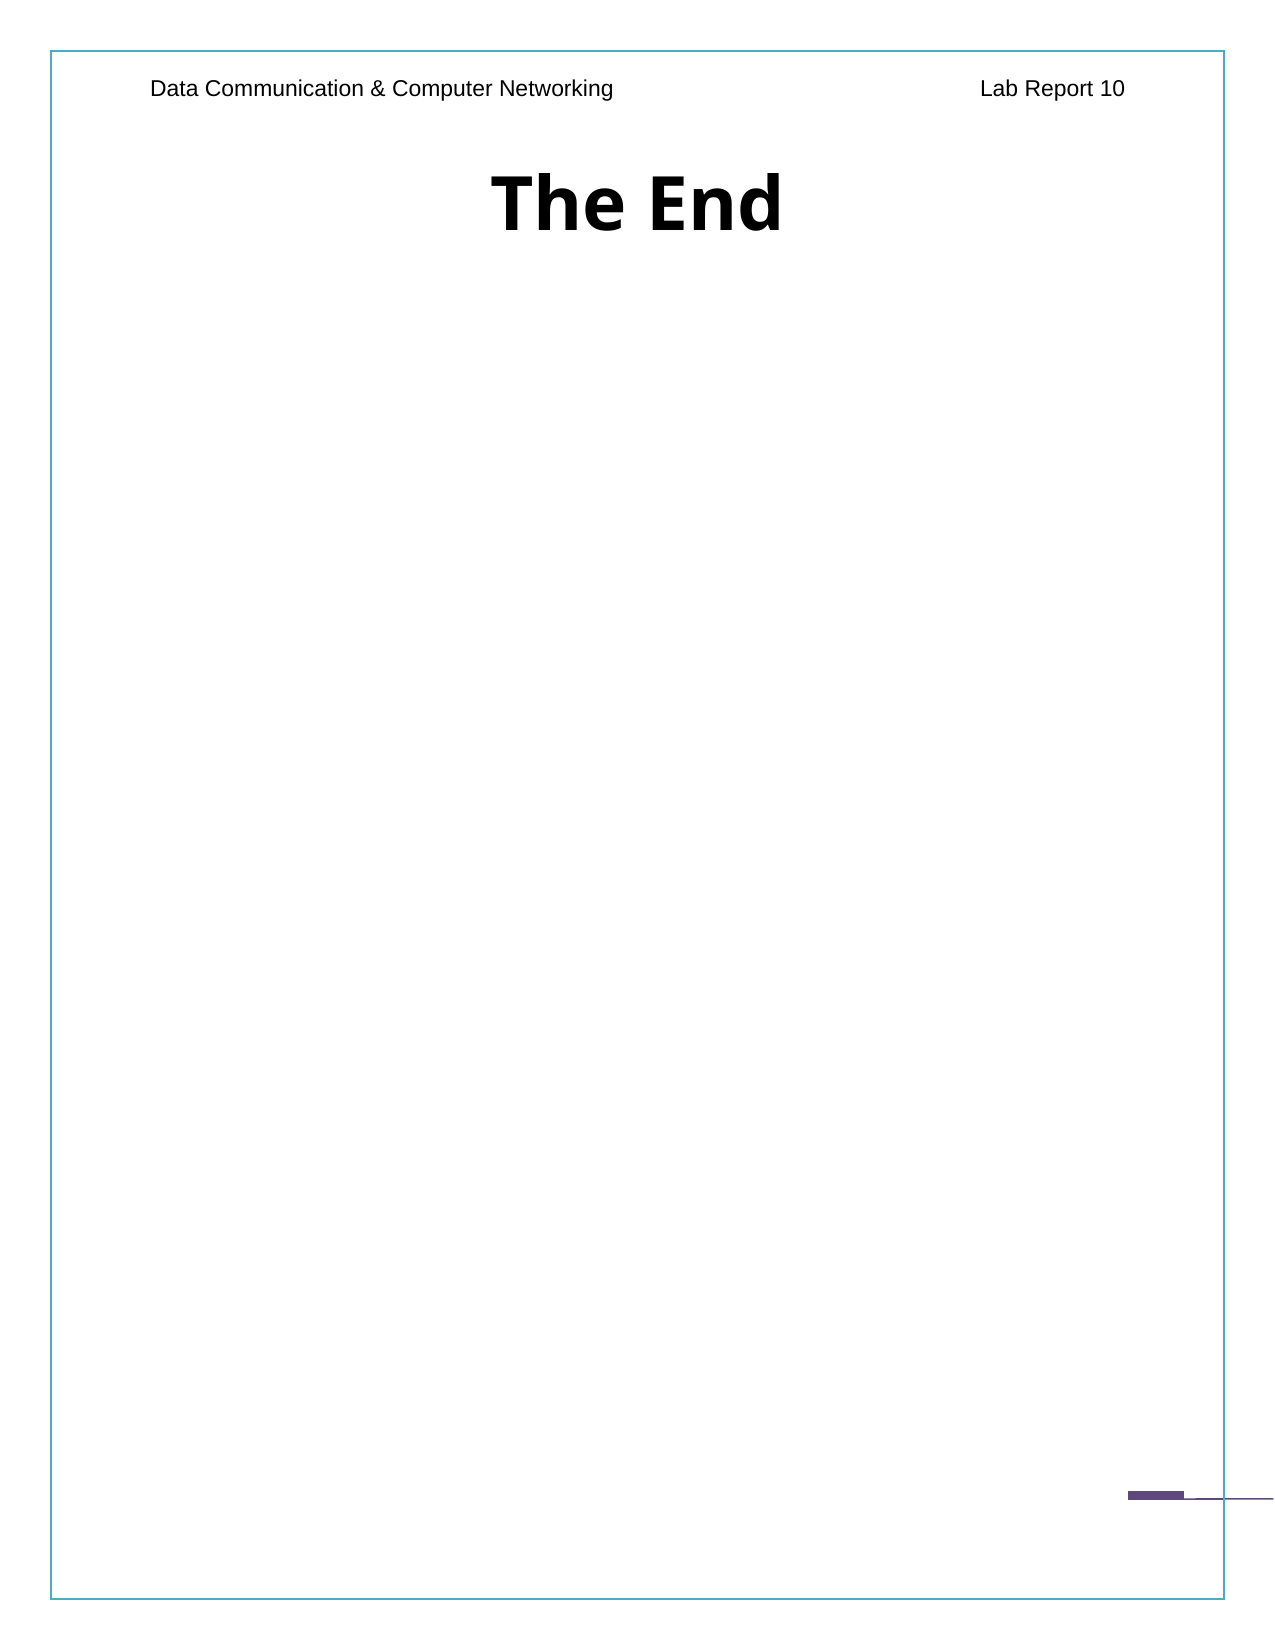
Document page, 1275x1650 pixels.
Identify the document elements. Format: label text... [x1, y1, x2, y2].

text The End [150, 150, 1125, 252]
